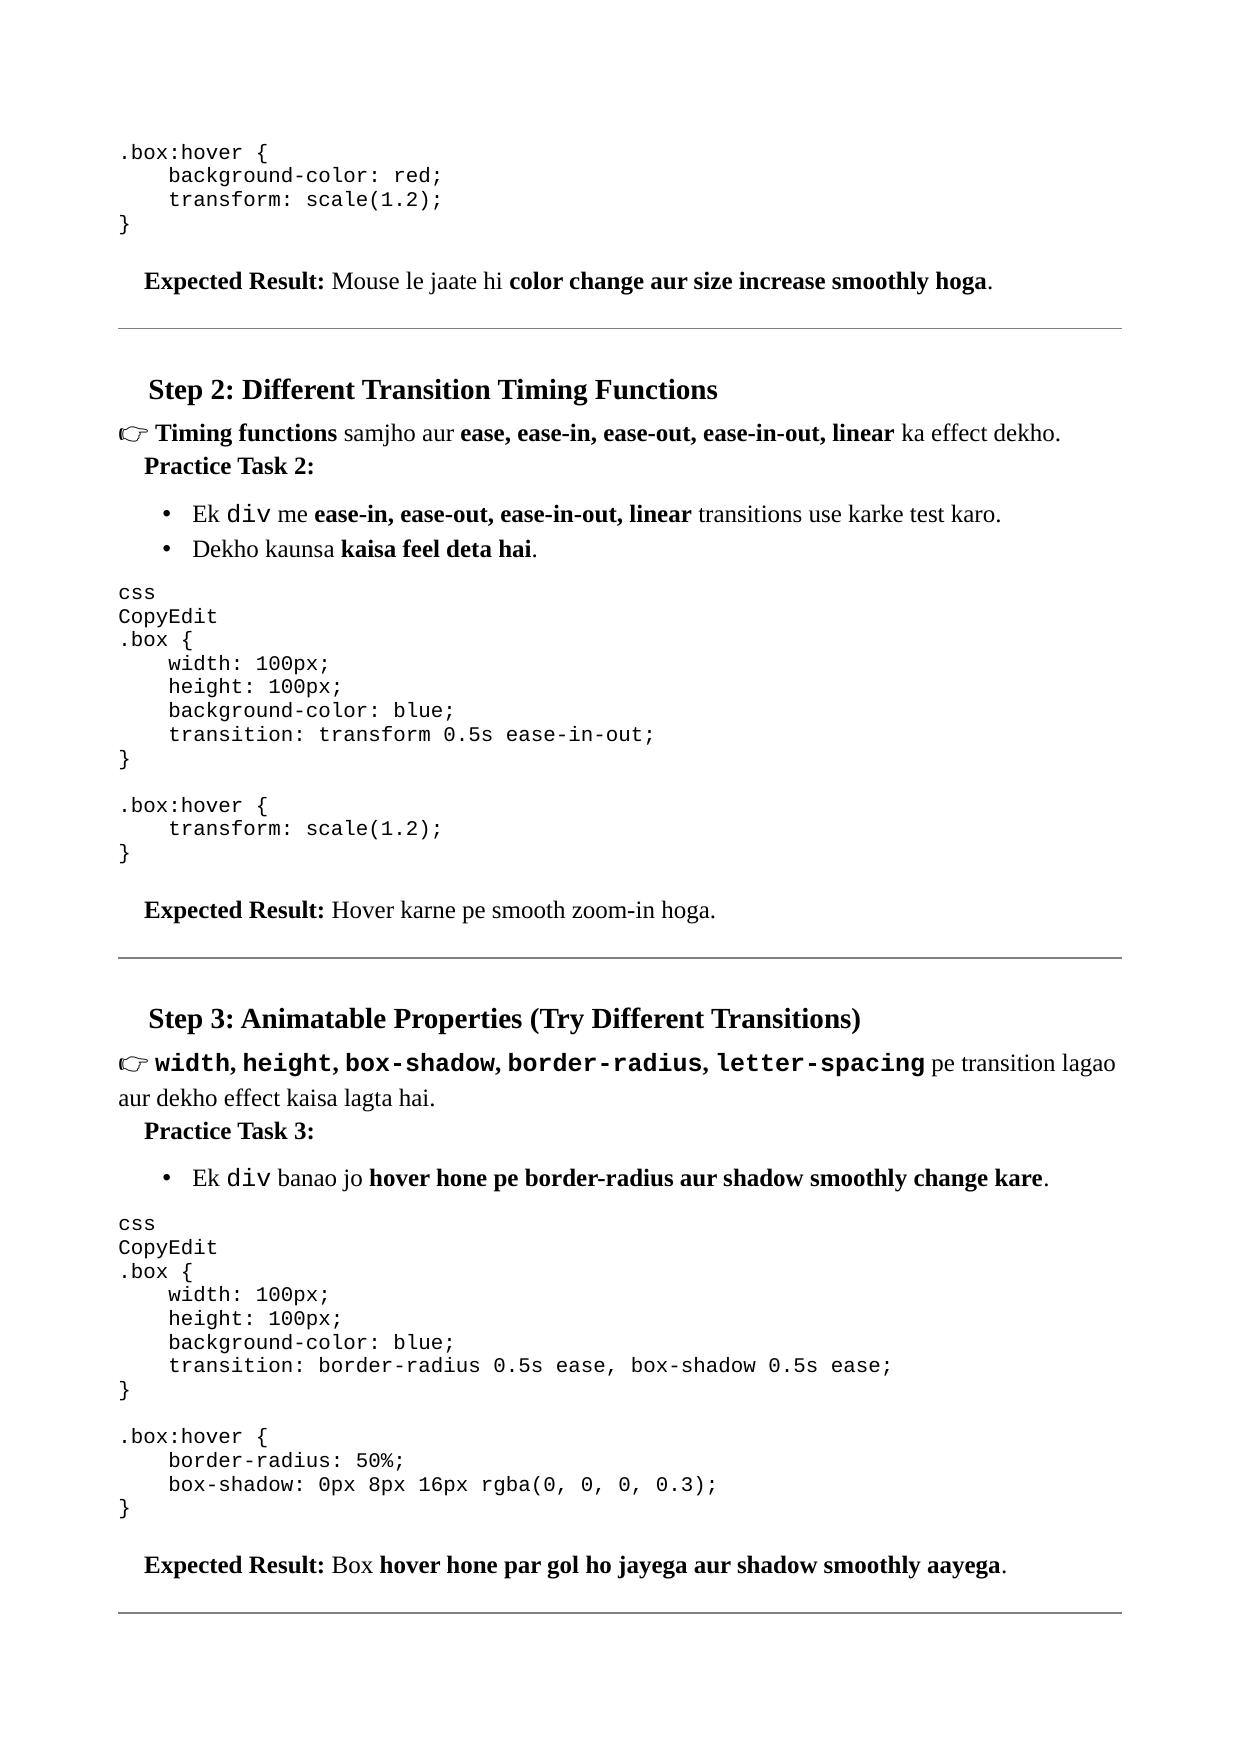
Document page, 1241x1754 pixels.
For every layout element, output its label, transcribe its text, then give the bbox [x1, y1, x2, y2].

text background-color: blue; [118, 1332, 1122, 1355]
text border-radius: 50%; [118, 1450, 1122, 1473]
list Ek div banao jo hover hone pe border-radius aur shadow smoothly change kare. [162, 1163, 1122, 1194]
text } [118, 1497, 1122, 1521]
text CopyEdit [118, 1237, 1122, 1261]
text .box { [118, 629, 1122, 653]
text box-shadow: 0px 8px 16px rgba(0, 0, 0, 0.3); [118, 1473, 1122, 1497]
text .box:hover { [118, 1426, 1122, 1450]
list Ek div me ease-in, ease-out, ease-in-out, linear transitions use karke test karo. [162, 499, 1122, 530]
text width: 100px; [118, 653, 1122, 677]
subtitle 🔹 Step 3: Animatable Properties (Try Different Transitions) [118, 1002, 1122, 1035]
text .box { [118, 1261, 1122, 1284]
text transform: scale(1.2); [118, 818, 1122, 842]
list Dekho kaunsa kaisa feel deta hai. [162, 534, 1122, 563]
text height: 100px; [118, 1308, 1122, 1332]
text } [118, 1379, 1122, 1403]
subtitle 🔹 Step 2: Different Transition Timing Functions [118, 372, 1122, 406]
text } [118, 842, 1122, 866]
text 🔥 Expected Result: Hover karne pe smooth zoom-in hoga. [118, 895, 1122, 924]
text background-color: blue; [118, 700, 1122, 724]
text 👉 width, height, box-shadow, border-radius, letter-spacing pe transition lagao aur dekho effect kaisa lagta hai. ✅ Practice Task 3: [118, 1048, 1122, 1144]
text transition: border-radius 0.5s ease, box-shadow 0.5s ease; [118, 1355, 1122, 1379]
text CopyEdit [118, 606, 1122, 629]
text } [118, 747, 1122, 771]
text width: 100px; [118, 1284, 1122, 1308]
text .box:hover { [118, 795, 1122, 818]
text 👉 Timing functions samjho aur ease, ease-in, ease-out, ease-in-out, linear ka effect dekho. ✅ Practice Task 2: [118, 418, 1122, 480]
text background-color: red; [118, 165, 1122, 189]
text height: 100px; [118, 677, 1122, 700]
text css [118, 582, 1122, 606]
text transition: transform 0.5s ease-in-out; [118, 724, 1122, 747]
text .box:hover { [118, 142, 1122, 165]
text css [118, 1213, 1122, 1237]
text 🔥 Expected Result: Box hover hone par gol ho jayega aur shadow smoothly aayega. [118, 1550, 1122, 1579]
text transform: scale(1.2); [118, 189, 1122, 213]
text 🔥 Expected Result: Mouse le jaate hi color change aur size increase smoothly hoga. [118, 266, 1122, 294]
text } [118, 213, 1122, 236]
